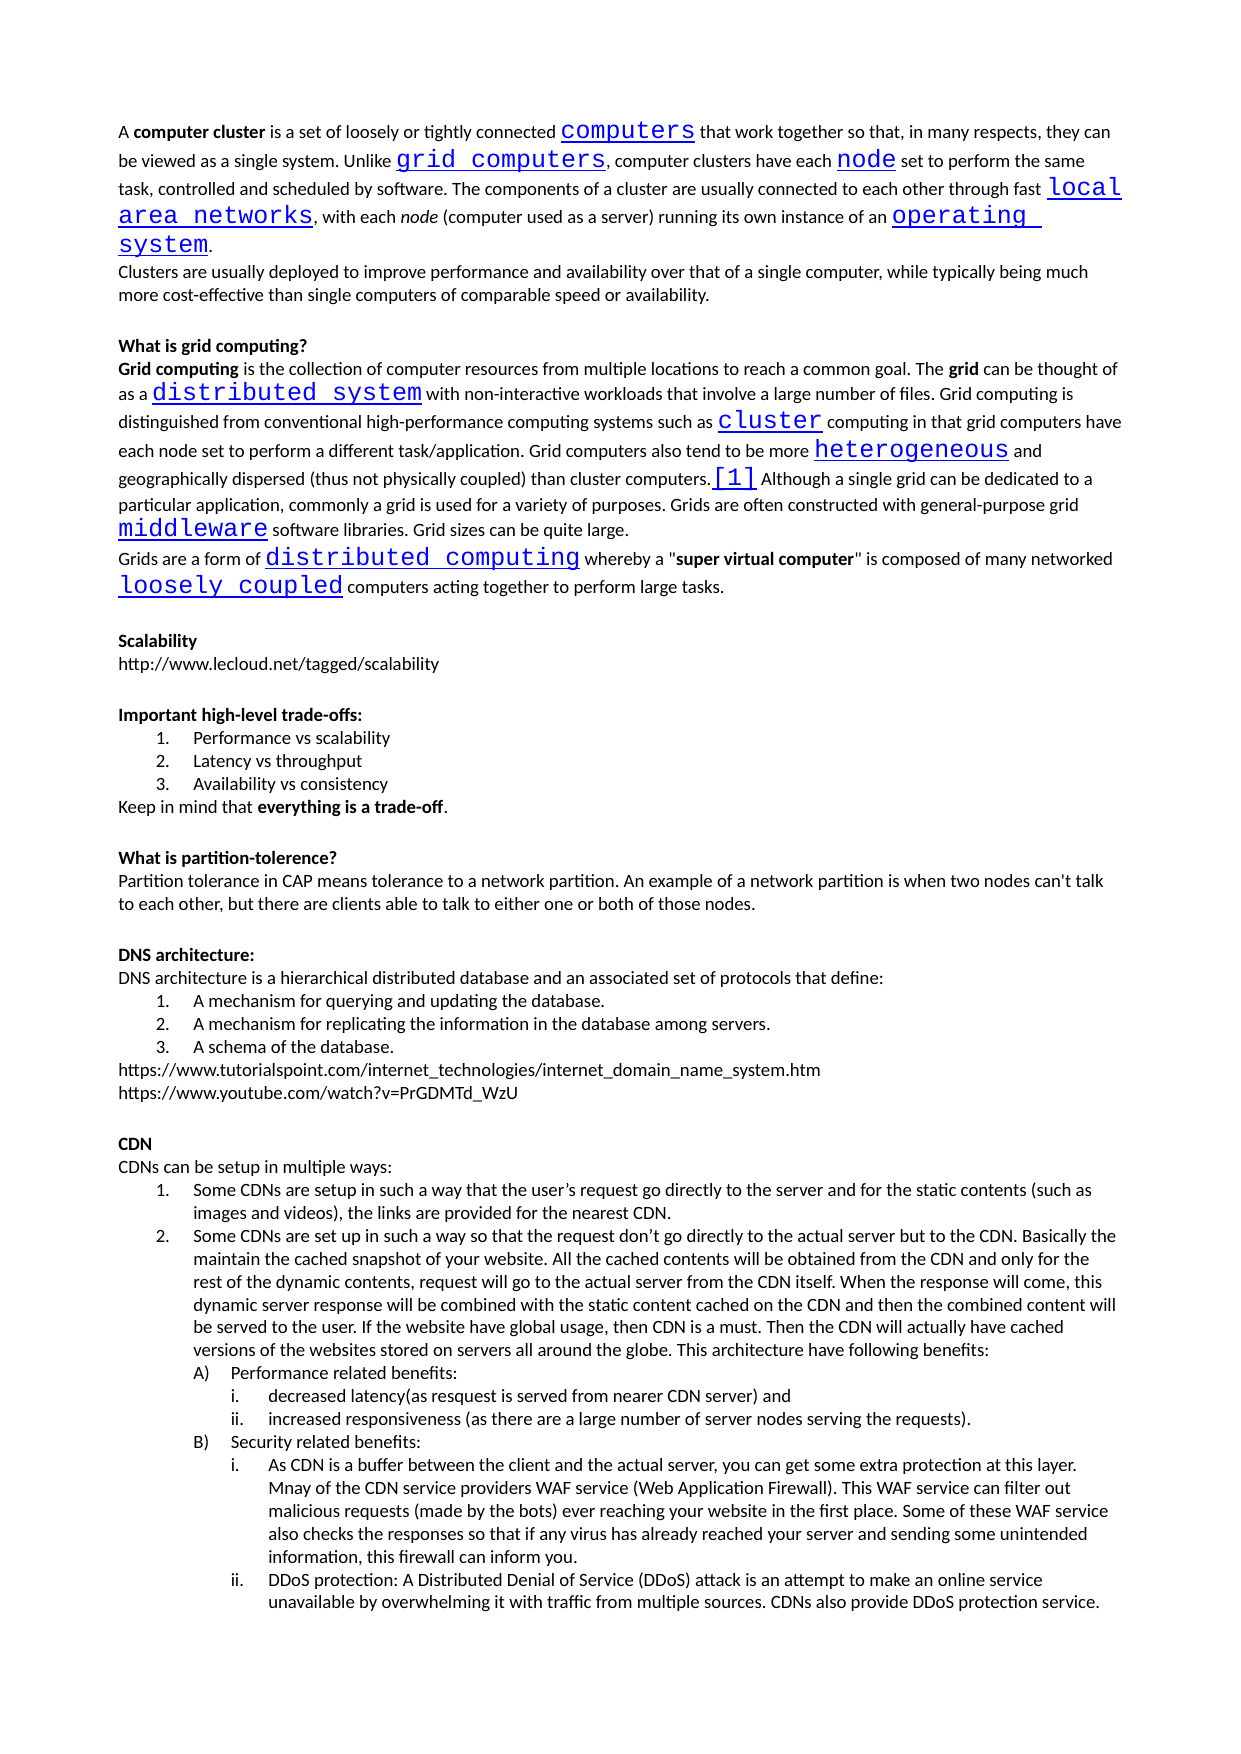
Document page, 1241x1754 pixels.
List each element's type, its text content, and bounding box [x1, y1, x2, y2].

list Latency vs throughput [156, 749, 1122, 772]
text CDN [118, 1132, 1122, 1155]
text Partition tolerance in CAP means tolerance to a network partition. An example of a network partition is when two nodes can't talk to each other, but there are clients able to talk to either one or both of those nodes. [118, 869, 1122, 915]
text http://www.lecloud.net/tagged/scalability [118, 652, 1122, 675]
text Clusters are usually deployed to improve performance and availability over that of a single computer, while typically being much more cost-effective than single computers of comparable speed or availability. [118, 260, 1122, 306]
list DDoS protection: A Distributed Denial of Service (DDoS) attack is an attempt to make an online service unavailable by overwhelming it with traffic from multiple sources. CDNs also provide DDoS protection service. [231, 1568, 1122, 1613]
list A schema of the database. [156, 1035, 1122, 1058]
list A mechanism for replicating the information in the database among servers. [156, 1012, 1122, 1035]
list As CDN is a buffer between the client and the actual server, you can get some extra protection at this layer. Mnay of the CDN service providers WAF service (Web Application Firewall). This WAF service can filter out malicious requests (made by the bots) ever reaching your website in the first place. Some of these WAF service also checks the responses so that if any virus has already reached your server and sending some unintended information, this firewall can inform you. [231, 1453, 1122, 1568]
list A mechanism for querying and updating the database. [156, 989, 1122, 1012]
list Performance vs scalability [156, 726, 1122, 749]
list Some CDNs are setup in such a way that the user’s request go directly to the server and for the static contents (such as images and videos), the links are provided for the nearest CDN. [156, 1178, 1122, 1224]
text https://www.tutorialspoint.com/internet_technologies/internet_domain_name_system.htm [118, 1058, 1122, 1081]
text Scalability [118, 629, 1122, 652]
text Grid computing is the collection of computer resources from multiple locations to reach a common goal. The grid can be thought of as a distributed system with non-interactive workloads that involve a large number of files. Grid computing is distinguished from conventional high-performance computing systems such as cluster computing in that grid computers have each node set to perform a different task/application. Grid computers also tend to be more heterogeneous and geographically dispersed (thus not physically coupled) than cluster computers.[1] Although a single grid can be dedicated to a particular application, commonly a grid is used for a variety of purposes. Grids are often constructed with general-purpose grid middleware software libraries. Grid sizes can be quite large. [118, 357, 1122, 544]
list Availability vs consistency [156, 772, 1122, 795]
text What is grid computing? [118, 334, 1122, 357]
text https://www.youtube.com/watch?v=PrGDMTd_WzU [118, 1081, 1122, 1104]
text What is partition-tolerence? [118, 846, 1122, 869]
text A computer cluster is a set of loosely or tightly connected computers that work together so that, in many respects, they can be viewed as a single system. Unlike grid computers, computer clusters have each node set to perform the same task, controlled and scheduled by software. The components of a cluster are usually connected to each other through fast local area networks, with each node (computer used as a server) running its own instance of an operating system. [118, 118, 1122, 260]
text DNS architecture is a hierarchical distributed database and an associated set of protocols that define: [118, 966, 1122, 989]
text CDNs can be setup in multiple ways: [118, 1155, 1122, 1178]
text Keep in mind that everything is a trade-off. [118, 795, 1122, 818]
list decreased latency(as resquest is served from nearer CDN server) and [231, 1384, 1122, 1407]
text DNS architecture: [118, 943, 1122, 966]
list Security related benefits: [193, 1430, 1122, 1453]
list Performance related benefits: [193, 1361, 1122, 1384]
text Important high-level trade-offs: [118, 703, 1122, 726]
text Grids are a form of distributed computing whereby a "super virtual computer" is composed of many networked loosely coupled computers acting together to perform large tasks. [118, 544, 1122, 601]
list Some CDNs are set up in such a way so that the request don’t go directly to the actual server but to the CDN. Basically the maintain the cached snapshot of your website. All the cached contents will be obtained from the CDN and only for the rest of the dynamic contents, request will go to the actual server from the CDN itself. When the response will come, this dynamic server response will be combined with the static content cached on the CDN and then the combined content will be served to the user. If the website have global usage, then CDN is a must. Then the CDN will actually have cached versions of the websites stored on servers all around the globe. This architecture have following benefits: [156, 1224, 1122, 1361]
list increased responsiveness (as there are a large number of server nodes serving the requests). [231, 1407, 1122, 1430]
